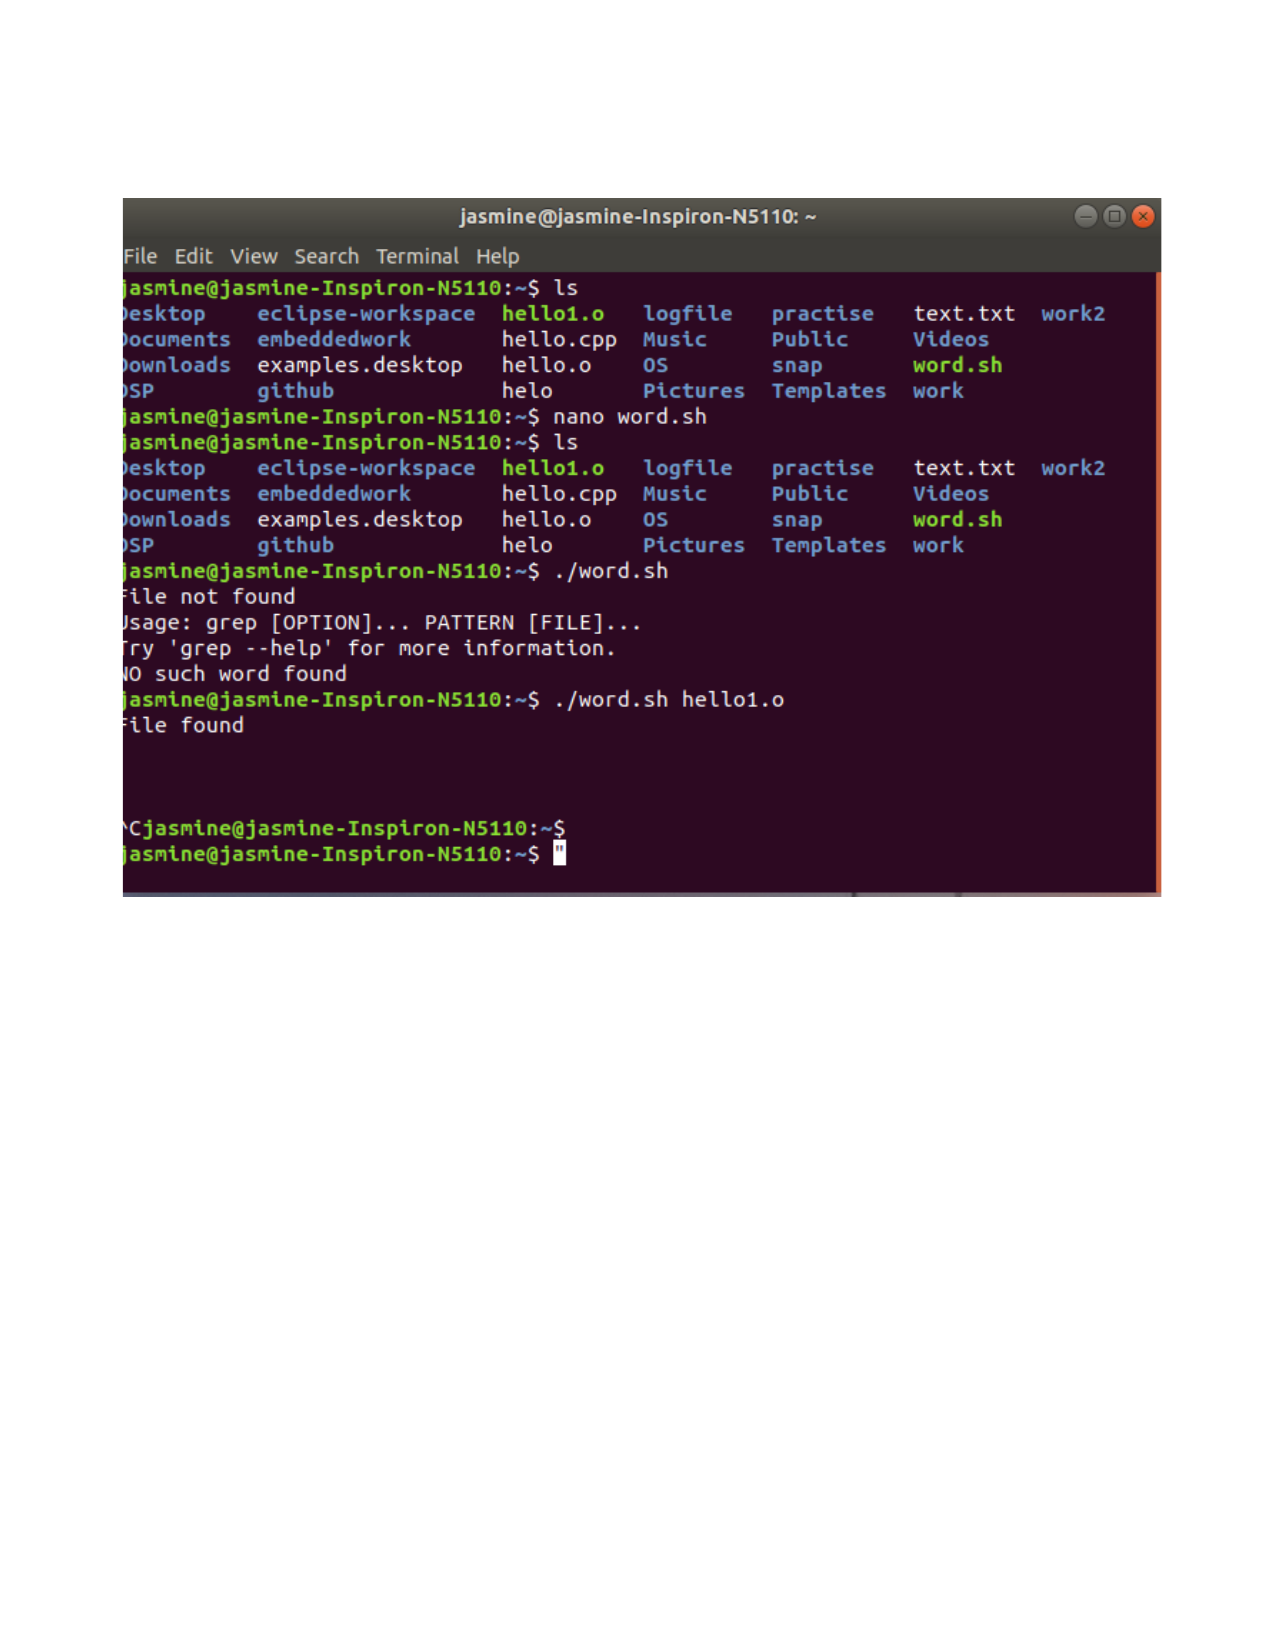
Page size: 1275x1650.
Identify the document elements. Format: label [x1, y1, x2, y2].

picture [122, 198, 1162, 897]
